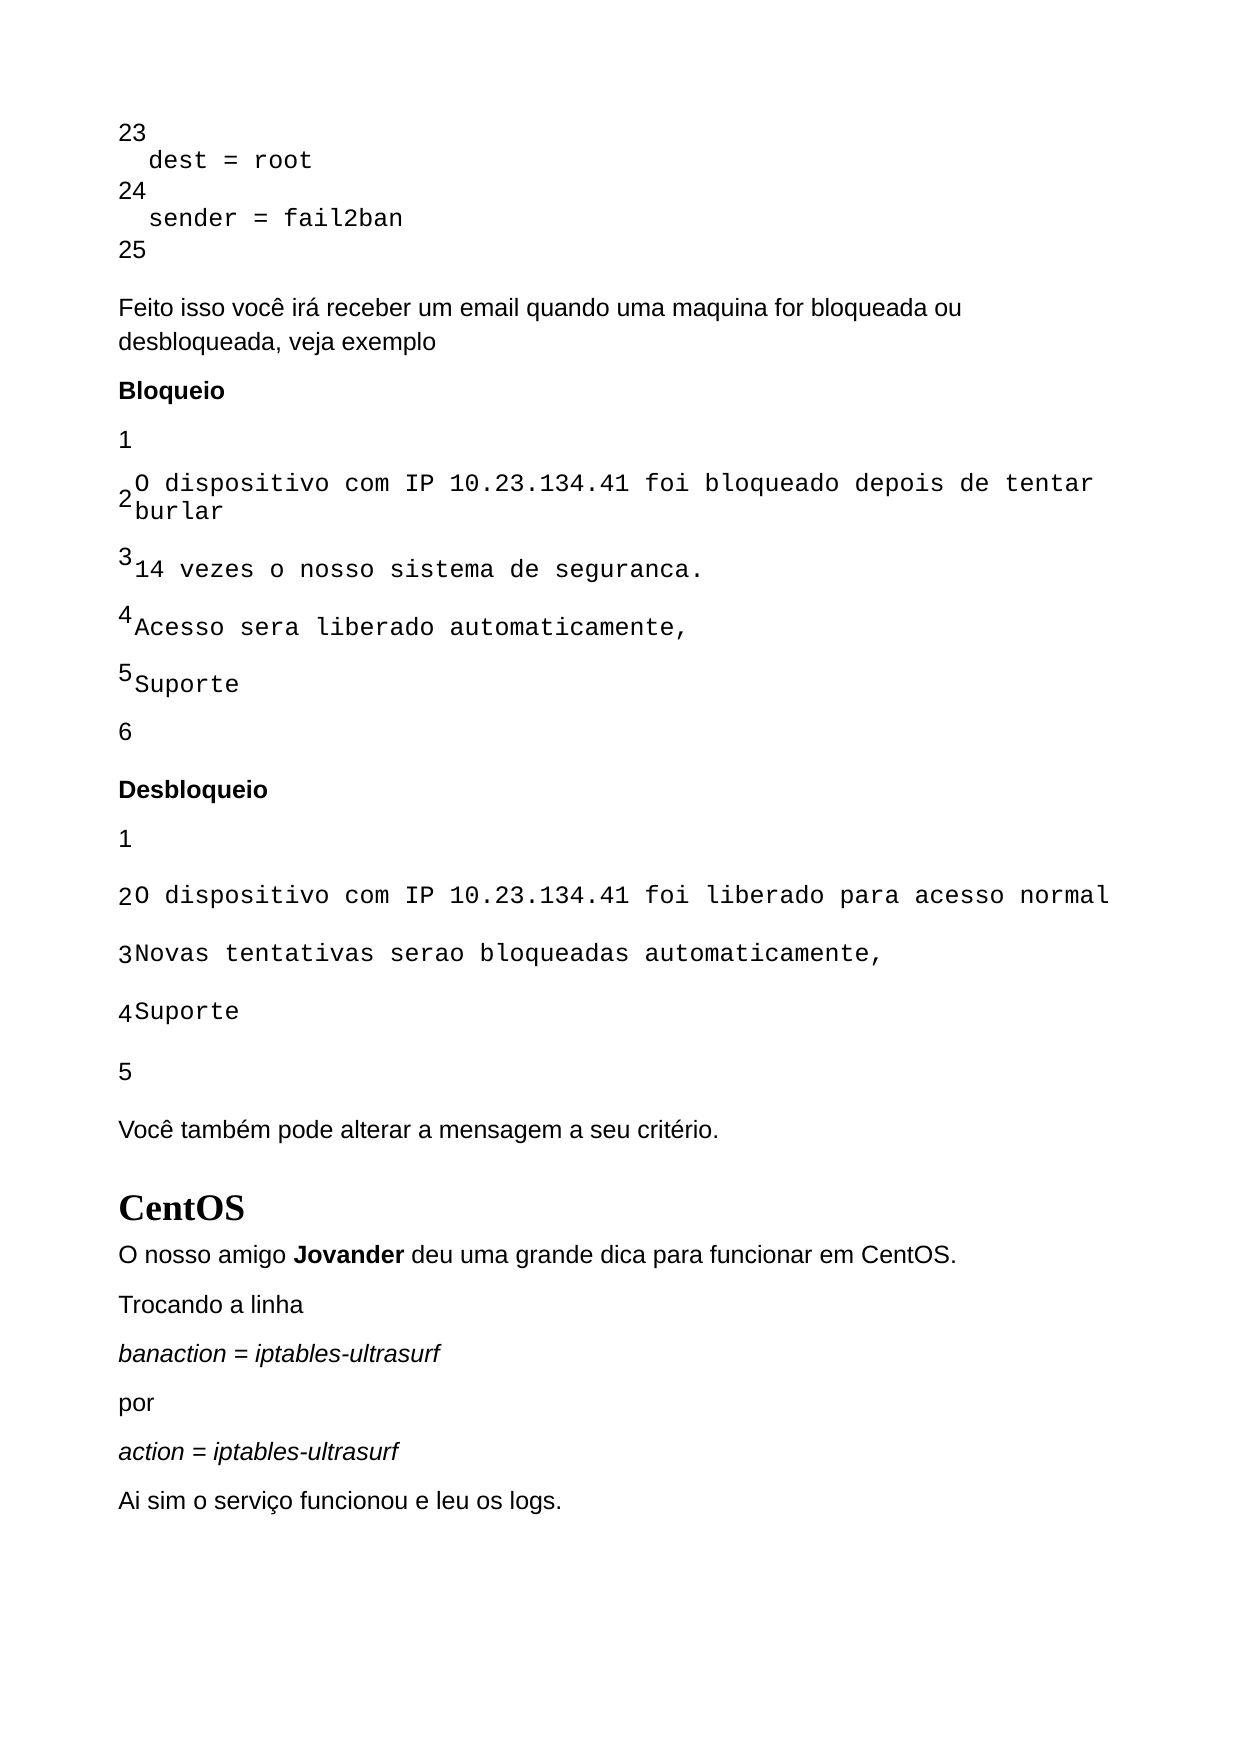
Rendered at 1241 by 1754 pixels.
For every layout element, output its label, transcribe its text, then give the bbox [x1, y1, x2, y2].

text Você também pode alterar a mensagem a seu critério. [118, 1115, 1122, 1144]
text por [118, 1388, 1122, 1416]
text action = iptables-ultrasurf [118, 1437, 1122, 1466]
table_header dest = root sender = fail2ban [148, 118, 1122, 293]
subtitle CentOS [118, 1185, 1122, 1228]
text Bloqueio [118, 376, 1122, 405]
table_header O dispositivo com IP 10.23.134.41 foi liberado para acesso normal Novas tentativas serao bloqueadas automaticamente, Suporte [134, 824, 1122, 1115]
table_header O dispositivo com IP 10.23.134.41 foi bloqueado depois de tentar burlar 14 vezes o nosso sistema de seguranca. Acesso sera liberado automaticamente, Suporte [134, 425, 1122, 775]
text Trocando a linha [118, 1289, 1122, 1318]
text O nosso amigo Jovander deu uma grande dica para funcionar em CentOS. [118, 1241, 1122, 1269]
table_header 23 24 25 [118, 118, 148, 293]
text Ai sim o serviço funcionou e leu os logs. [118, 1486, 1122, 1514]
table_header 1 2 3 4 5 6 [118, 425, 134, 775]
table_header 1 2 3 4 5 [118, 824, 134, 1115]
text Feito isso você irá receber um email quando uma maquina for bloqueada ou desbloqueada, veja exemplo [118, 293, 1122, 356]
text banaction = iptables-ultrasurf [118, 1339, 1122, 1367]
text Desbloqueio [118, 775, 1122, 803]
